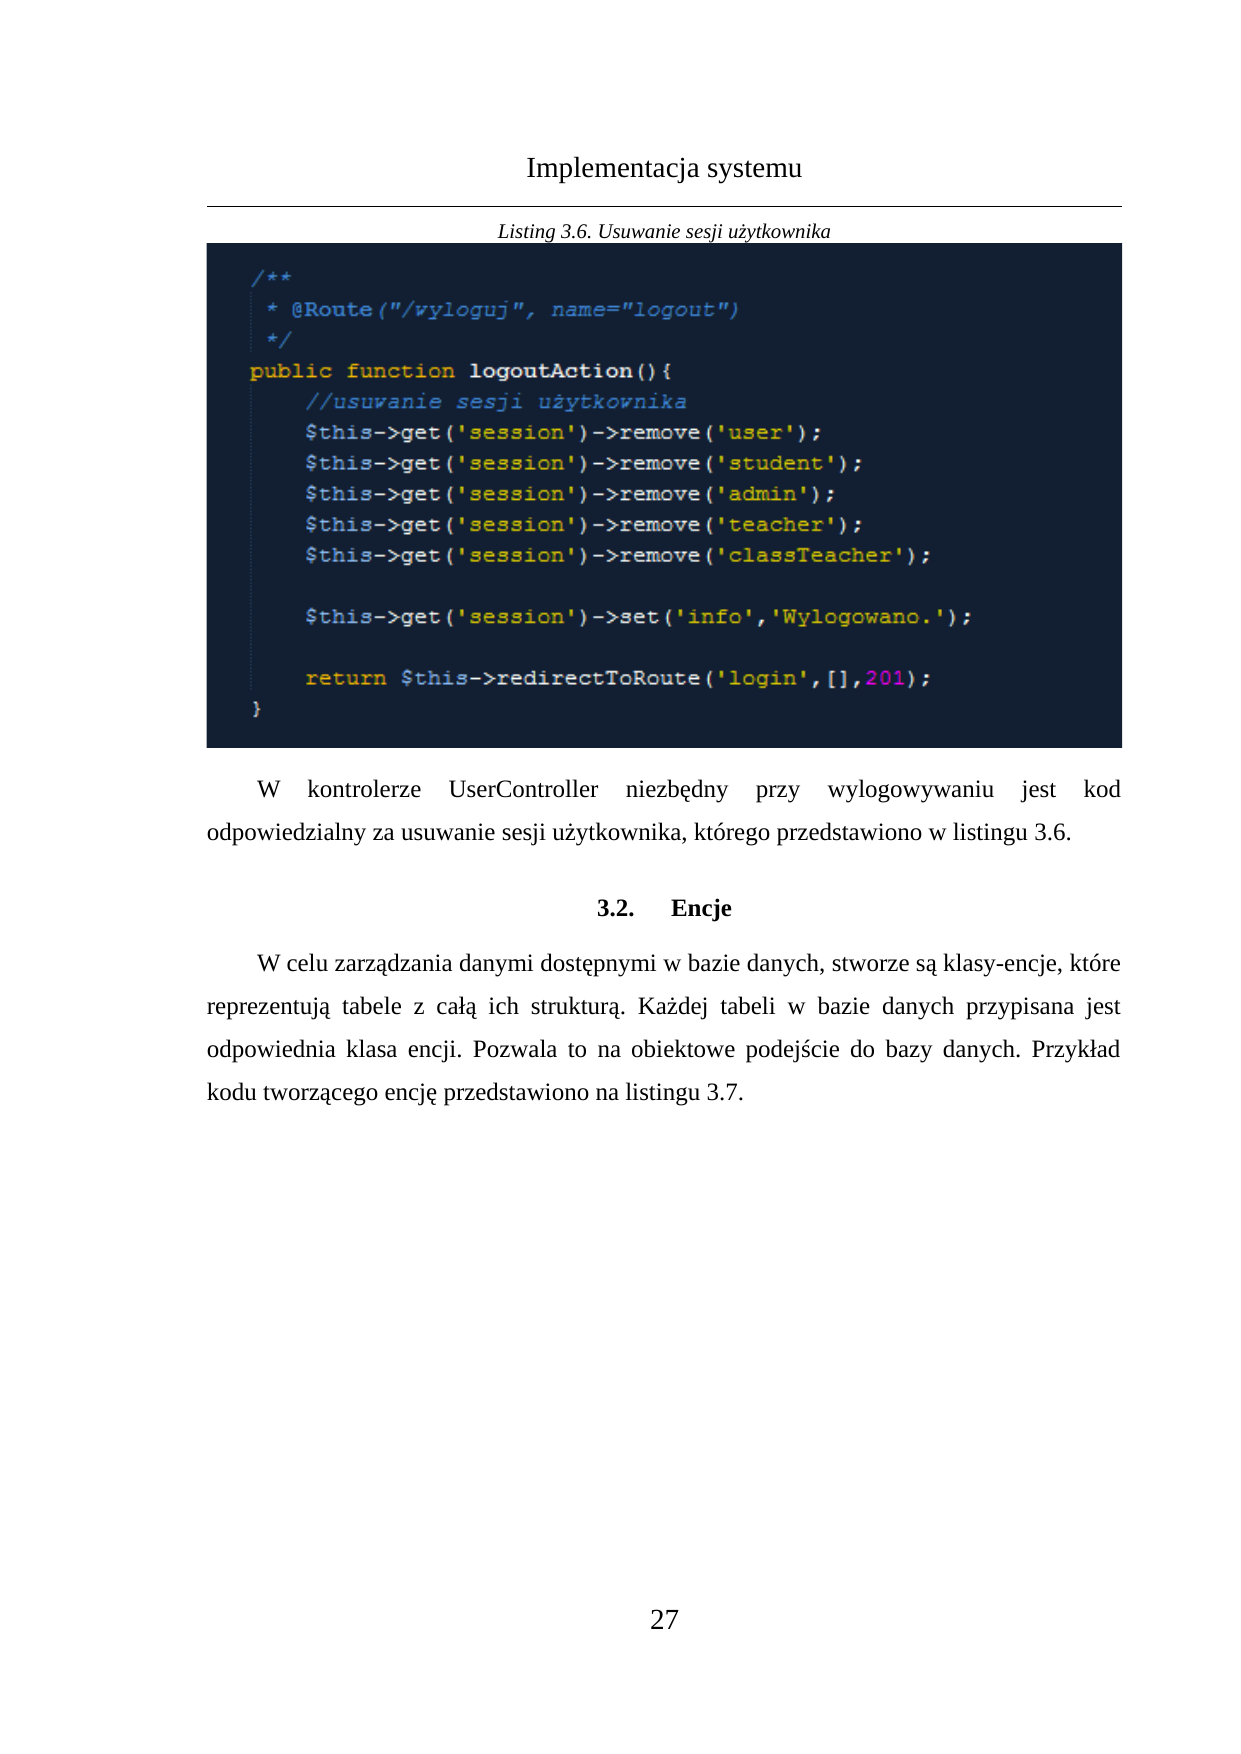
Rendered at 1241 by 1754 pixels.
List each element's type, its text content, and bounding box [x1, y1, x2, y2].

text W kontrolerze UserController niezbędny przy wylogowywaniu jest kod odpowiedzialny za usuwanie sesji użytkownika, którego przedstawiono w listingu 3.6. [207, 774, 1122, 846]
text W celu zarządzania danymi dostępnymi w bazie danych, stworze są klasy-encje, które reprezentują tabele z całą ich strukturą. Każdej tabeli w bazie danych przypisana jest odpowiednia klasa encji. Pozwala to na obiektowe podejście do bazy danych. Przykład kodu tworzącego encję przedstawiono na listingu 3.7. [207, 948, 1122, 1106]
picture [206, 243, 1123, 748]
list Listing 3.6. Usuwanie sesji użytkownika [207, 219, 1122, 243]
subtitle Encje [207, 893, 1122, 921]
